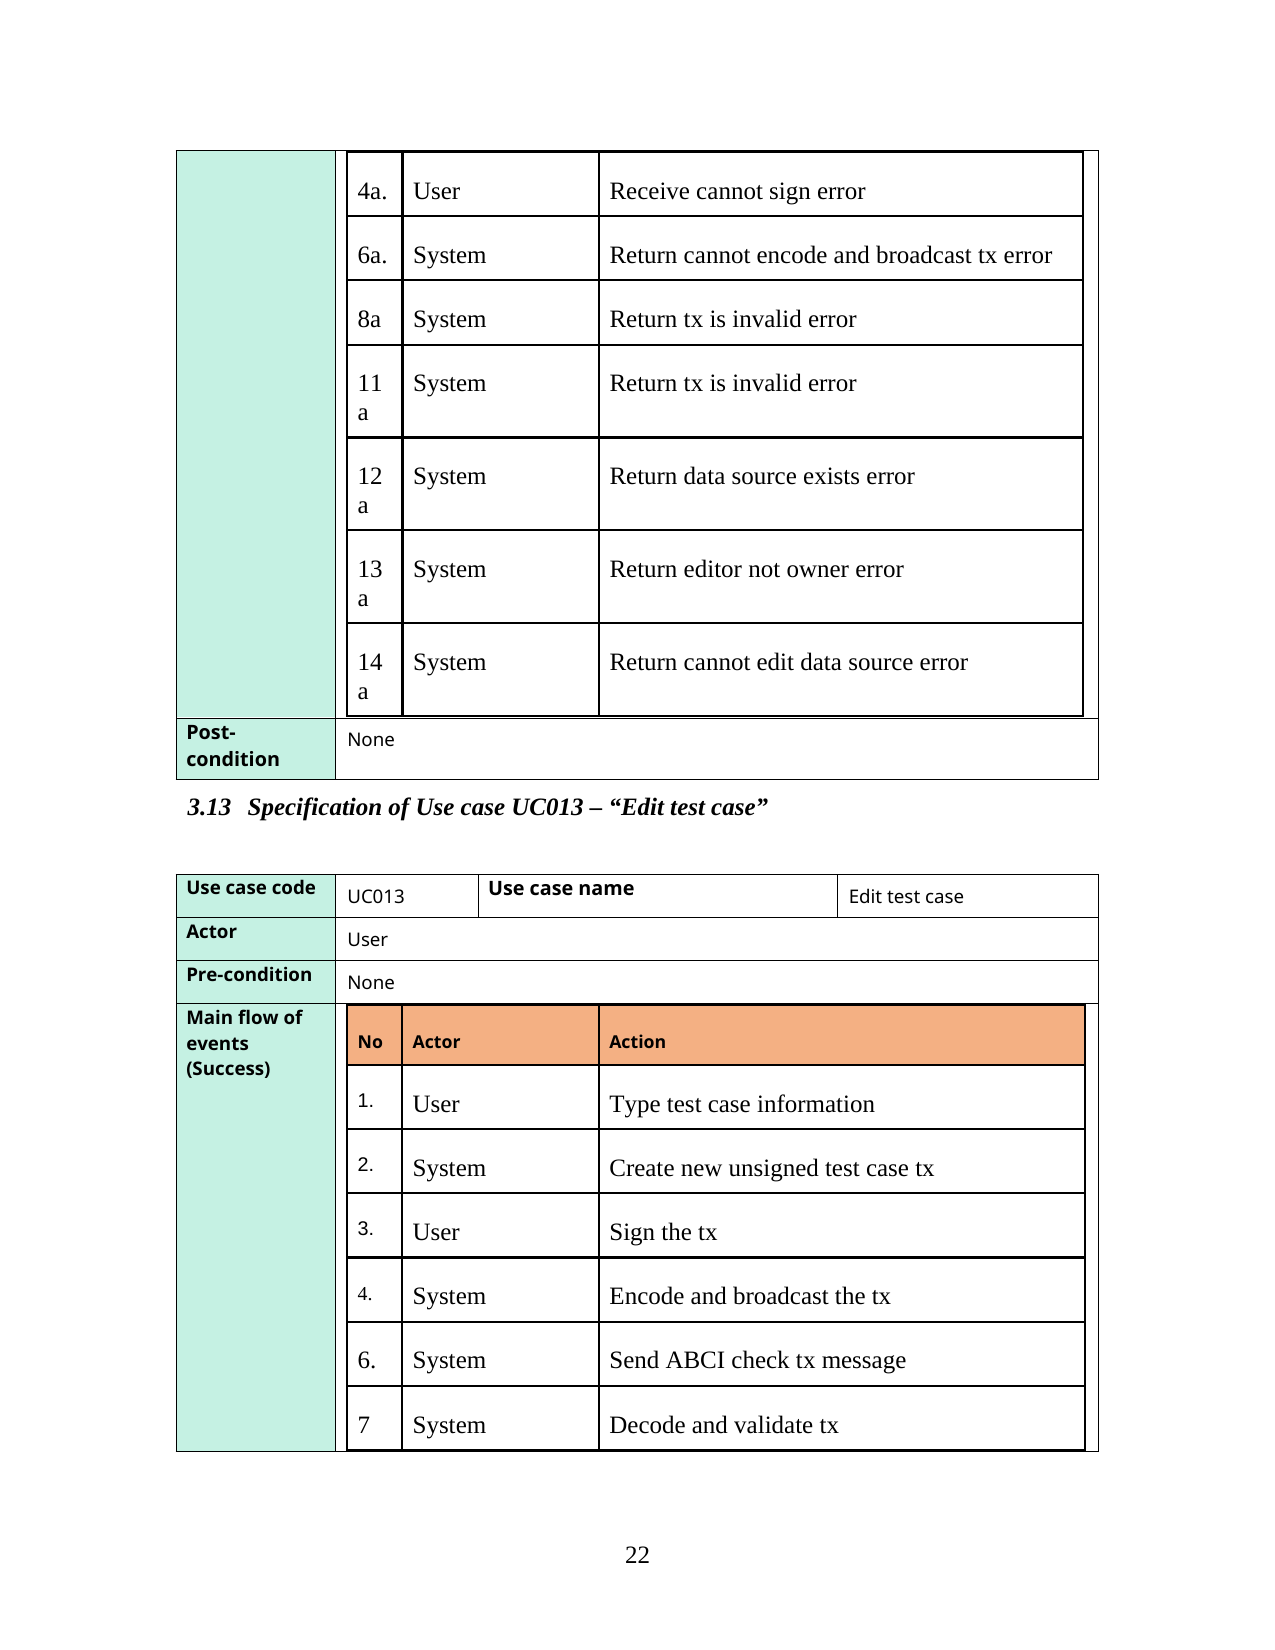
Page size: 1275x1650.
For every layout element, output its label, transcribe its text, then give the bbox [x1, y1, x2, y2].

table_cell 8a [348, 281, 401, 343]
table_cell Return cannot edit data source error [600, 624, 1082, 715]
table_cell User [404, 153, 598, 215]
table_cell Encode and broadcast the tx [600, 1259, 1084, 1321]
table_header Use case code [177, 875, 335, 917]
table_cell 14a [348, 624, 401, 715]
table_cell Main flow of events (Success) [177, 1004, 335, 1451]
table_cell 2. [348, 1130, 401, 1192]
list Specification of Use case UC013 – “Edit test case” [187, 792, 1087, 821]
table_cell System [404, 439, 598, 529]
table_cell 1. [348, 1066, 401, 1128]
table_cell System [403, 1387, 598, 1449]
table_cell System [404, 217, 598, 279]
table_cell 6a. [348, 217, 401, 279]
table_cell System [403, 1259, 598, 1321]
table_cell Return editor not owner error [600, 531, 1082, 622]
table_cell 7 [348, 1387, 401, 1449]
table_header Use case name [479, 875, 837, 917]
table_cell Send ABCI check tx message [600, 1323, 1084, 1385]
table_header Edit test case [838, 875, 1098, 917]
table_cell System [403, 1130, 598, 1192]
table_cell 4. [348, 1259, 401, 1321]
table_cell Return tx is invalid error [600, 281, 1082, 343]
table_header No [348, 1006, 401, 1064]
table_cell 6. [348, 1323, 401, 1385]
table_cell System [404, 531, 598, 622]
table_cell None [336, 719, 1098, 779]
table_header Action [600, 1006, 1084, 1064]
table_cell [1084, 151, 1098, 717]
table_cell Create new unsigned test case tx [600, 1130, 1084, 1192]
table_cell Return data source exists error [600, 439, 1082, 529]
table_cell [177, 151, 335, 717]
table_cell Type test case information [600, 1066, 1084, 1128]
table_cell System [404, 346, 598, 436]
table_cell Return tx is invalid error [600, 346, 1082, 436]
table_cell System [403, 1323, 598, 1385]
table_cell Pre-condition [177, 961, 335, 1003]
table_header Actor [403, 1006, 598, 1064]
table_cell Sign the tx [600, 1194, 1084, 1256]
table_cell User [336, 918, 1098, 960]
table_cell System [404, 281, 598, 343]
table_header UC013 [336, 875, 478, 917]
table_cell Return cannot encode and broadcast tx error [600, 217, 1082, 279]
table_cell System [404, 624, 598, 715]
table_cell 13a [348, 531, 401, 622]
table_cell [1086, 1004, 1098, 1451]
table_cell Post-condition [177, 719, 335, 779]
table_cell 12a [348, 439, 401, 529]
table_cell Receive cannot sign error [600, 153, 1082, 215]
table_cell User [403, 1194, 598, 1256]
table_cell 11a [348, 346, 401, 436]
table_cell [336, 151, 346, 717]
table_cell Decode and validate tx [600, 1387, 1084, 1449]
table_cell Actor [177, 918, 335, 960]
table_cell [336, 1004, 346, 1451]
table_cell User [403, 1066, 598, 1128]
table_cell 3. [348, 1194, 401, 1256]
table_cell None [336, 961, 1098, 1003]
table_cell 4a. [348, 153, 401, 215]
